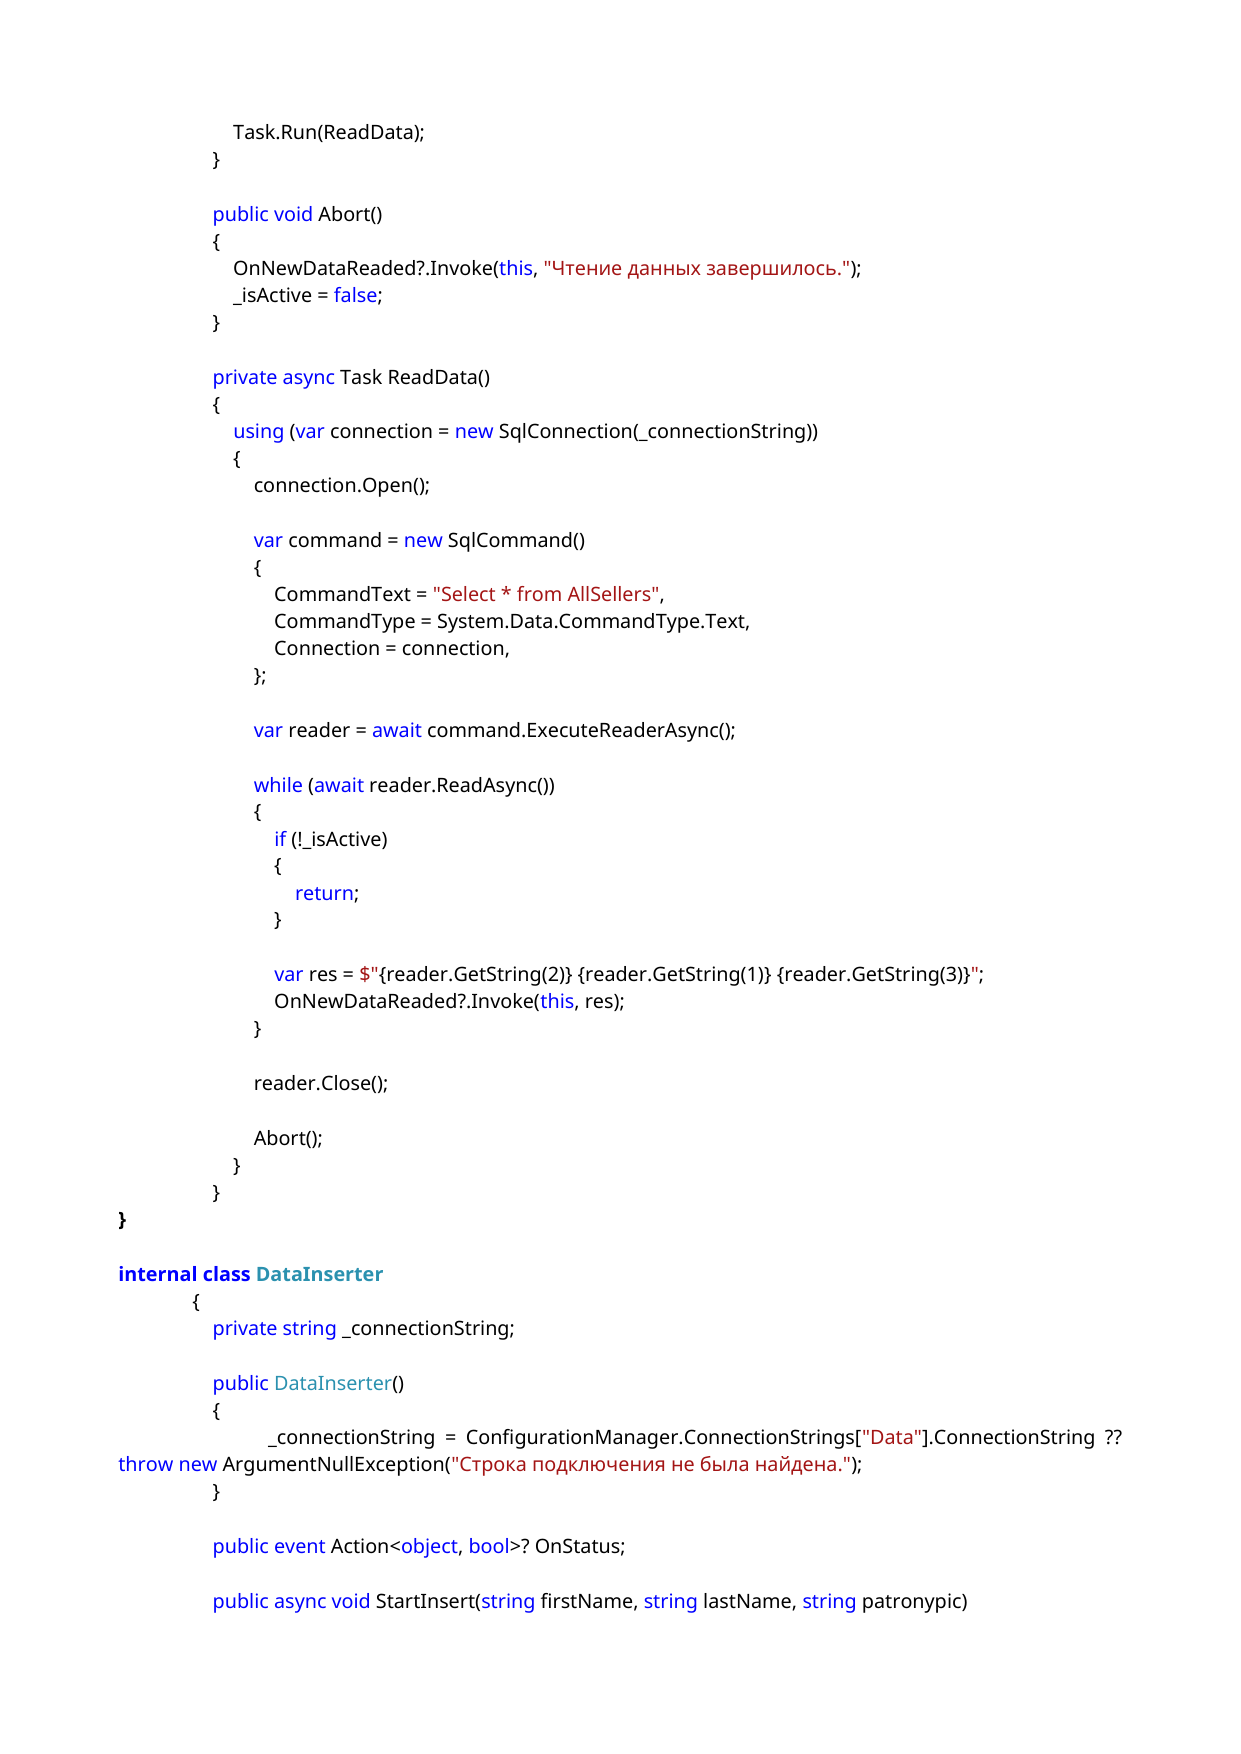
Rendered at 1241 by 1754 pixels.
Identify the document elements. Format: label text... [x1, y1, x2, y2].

text { [118, 553, 1122, 580]
text reader.Close(); [118, 1070, 1122, 1097]
text } [118, 308, 1122, 335]
text Connection = connection, [118, 634, 1122, 661]
text } [118, 1206, 1122, 1233]
text return; [118, 879, 1122, 906]
text { [118, 1397, 1122, 1423]
text if (!_isActive) [118, 825, 1122, 852]
text } [118, 1179, 1122, 1206]
text { [118, 227, 1122, 254]
text { [118, 390, 1122, 417]
text } [118, 906, 1122, 933]
text } [118, 1015, 1122, 1042]
text { [118, 1288, 1122, 1314]
text Abort(); [118, 1125, 1122, 1152]
text OnNewDataReaded?.Invoke(this, res); [118, 988, 1122, 1015]
text public void Abort() [118, 200, 1122, 227]
text public event Action<object, bool>? OnStatus; [118, 1532, 1122, 1559]
text } [118, 1477, 1122, 1504]
text internal class DataInserter [118, 1261, 1122, 1288]
text OnNewDataReaded?.Invoke(this, "Чтение данных завершилось."); [118, 254, 1122, 281]
text var res = $"{reader.GetString(2)} {reader.GetString(1)} {reader.GetString(3)}"; [118, 961, 1122, 988]
text _connectionString = ConfigurationManager.ConnectionStrings["Data"].ConnectionString ?? throw new ArgumentNullException("Строка подключения не была найдена."); [118, 1423, 1122, 1477]
text public async void StartInsert(string firstName, string lastName, string patronypic) [118, 1587, 1122, 1614]
text private async Task ReadData() [118, 363, 1122, 390]
text }; [118, 661, 1122, 688]
text _isActive = false; [118, 281, 1122, 308]
text } [118, 1152, 1122, 1179]
text public DataInserter() [118, 1369, 1122, 1397]
text { [118, 444, 1122, 471]
text } [118, 145, 1122, 172]
text CommandText = "Select * from AllSellers", [118, 580, 1122, 607]
text Task.Run(ReadData); [118, 118, 1122, 145]
text using (var connection = new SqlConnection(_connectionString)) [118, 417, 1122, 444]
text connection.Open(); [118, 471, 1122, 498]
text { [118, 798, 1122, 825]
text while (await reader.ReadAsync()) [118, 771, 1122, 798]
text var command = new SqlCommand() [118, 526, 1122, 553]
text CommandType = System.Data.CommandType.Text, [118, 607, 1122, 634]
text private string _connectionString; [118, 1314, 1122, 1342]
text var reader = await command.ExecuteReaderAsync(); [118, 716, 1122, 743]
text { [118, 852, 1122, 879]
